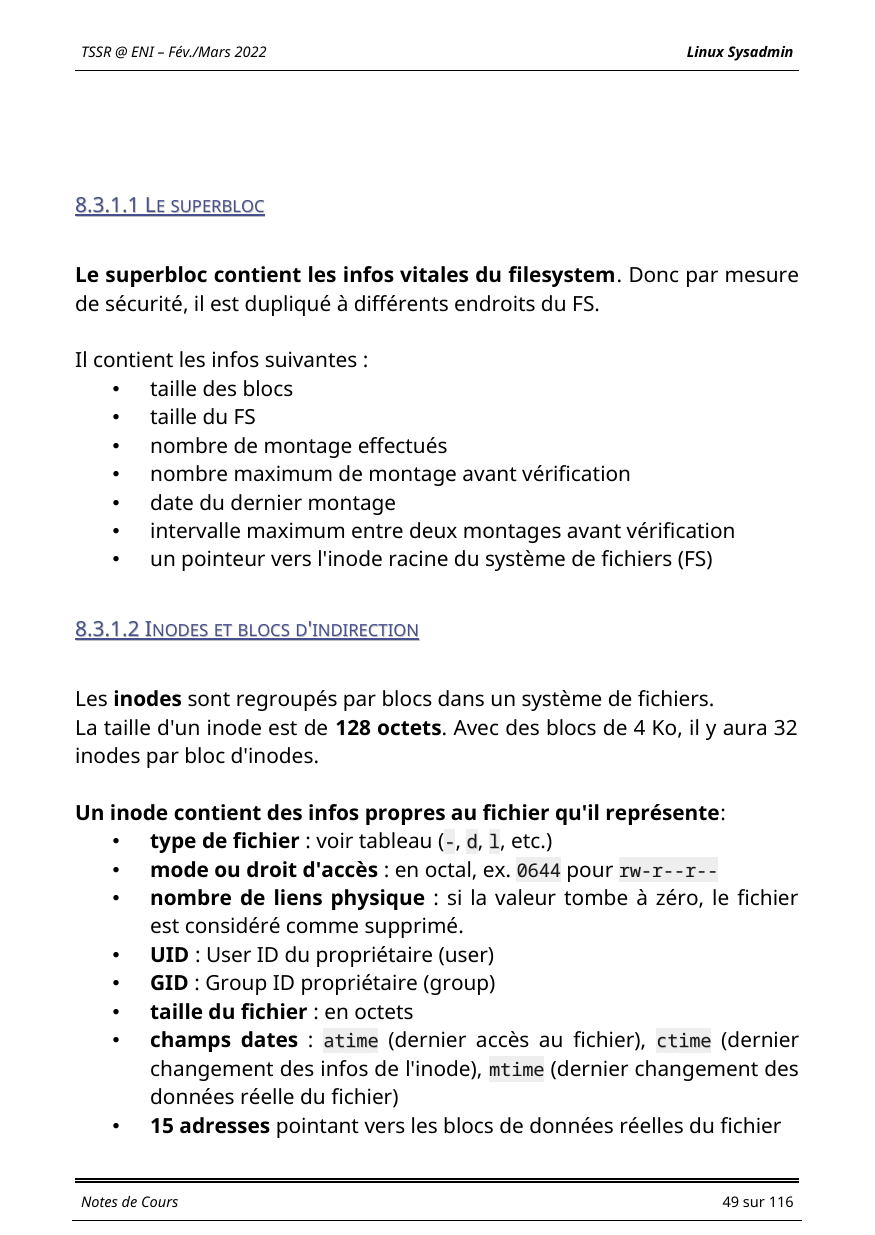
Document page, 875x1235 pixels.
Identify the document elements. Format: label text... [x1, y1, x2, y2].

list nombre de montage effectués [112, 431, 799, 459]
list 15 adresses pointant vers les blocs de données réelles du fichier [112, 1111, 799, 1139]
text Le superbloc contient les infos vitales du filesystem. Donc par mesure de sécurité, il est dupliqué à différents endroits du FS. [75, 260, 799, 317]
text Les inodes sont regroupés par blocs dans un système de fichiers. [75, 684, 799, 713]
list date du dernier montage [112, 488, 799, 516]
text La taille d'un inode est de 128 octets. Avec des blocs de 4 Ko, il y aura 32 inodes par bloc d'inodes. [75, 713, 799, 769]
text 8.3.1.1 Le superbloc [75, 190, 799, 219]
list UID : User ID du propriétaire (user) [112, 940, 799, 968]
list taille du fichier : en octets [112, 997, 799, 1025]
list taille des blocs [112, 374, 799, 402]
list type de fichier : voir tableau (-, d, l, etc.) [112, 826, 799, 855]
list nombre maximum de montage avant vérification [112, 459, 799, 488]
list nombre de liens physique : si la valeur tombe à zéro, le fichier est considéré comme supprimé. [112, 883, 799, 940]
list mode ou droit d'accès : en octal, ex. 0644 pour rw-r--r-- [112, 855, 799, 883]
list taille du FS [112, 402, 799, 431]
text Il contient les infos suivantes : [75, 346, 799, 374]
list intervalle maximum entre deux montages avant vérification [112, 516, 799, 544]
list champs dates : atime (dernier accès au fichier), ctime (dernier changement des infos de l'inode), mtime (dernier changement des données réelle du fichier) [112, 1025, 799, 1111]
list un pointeur vers l'inode racine du système de fichiers (FS) [112, 544, 799, 573]
text 8.3.1.2 Inodes et blocs d'indirection [75, 614, 799, 643]
text Un inode contient des infos propres au fichier qu'il représente: [75, 798, 799, 826]
list GID : Group ID propriétaire (group) [112, 968, 799, 997]
